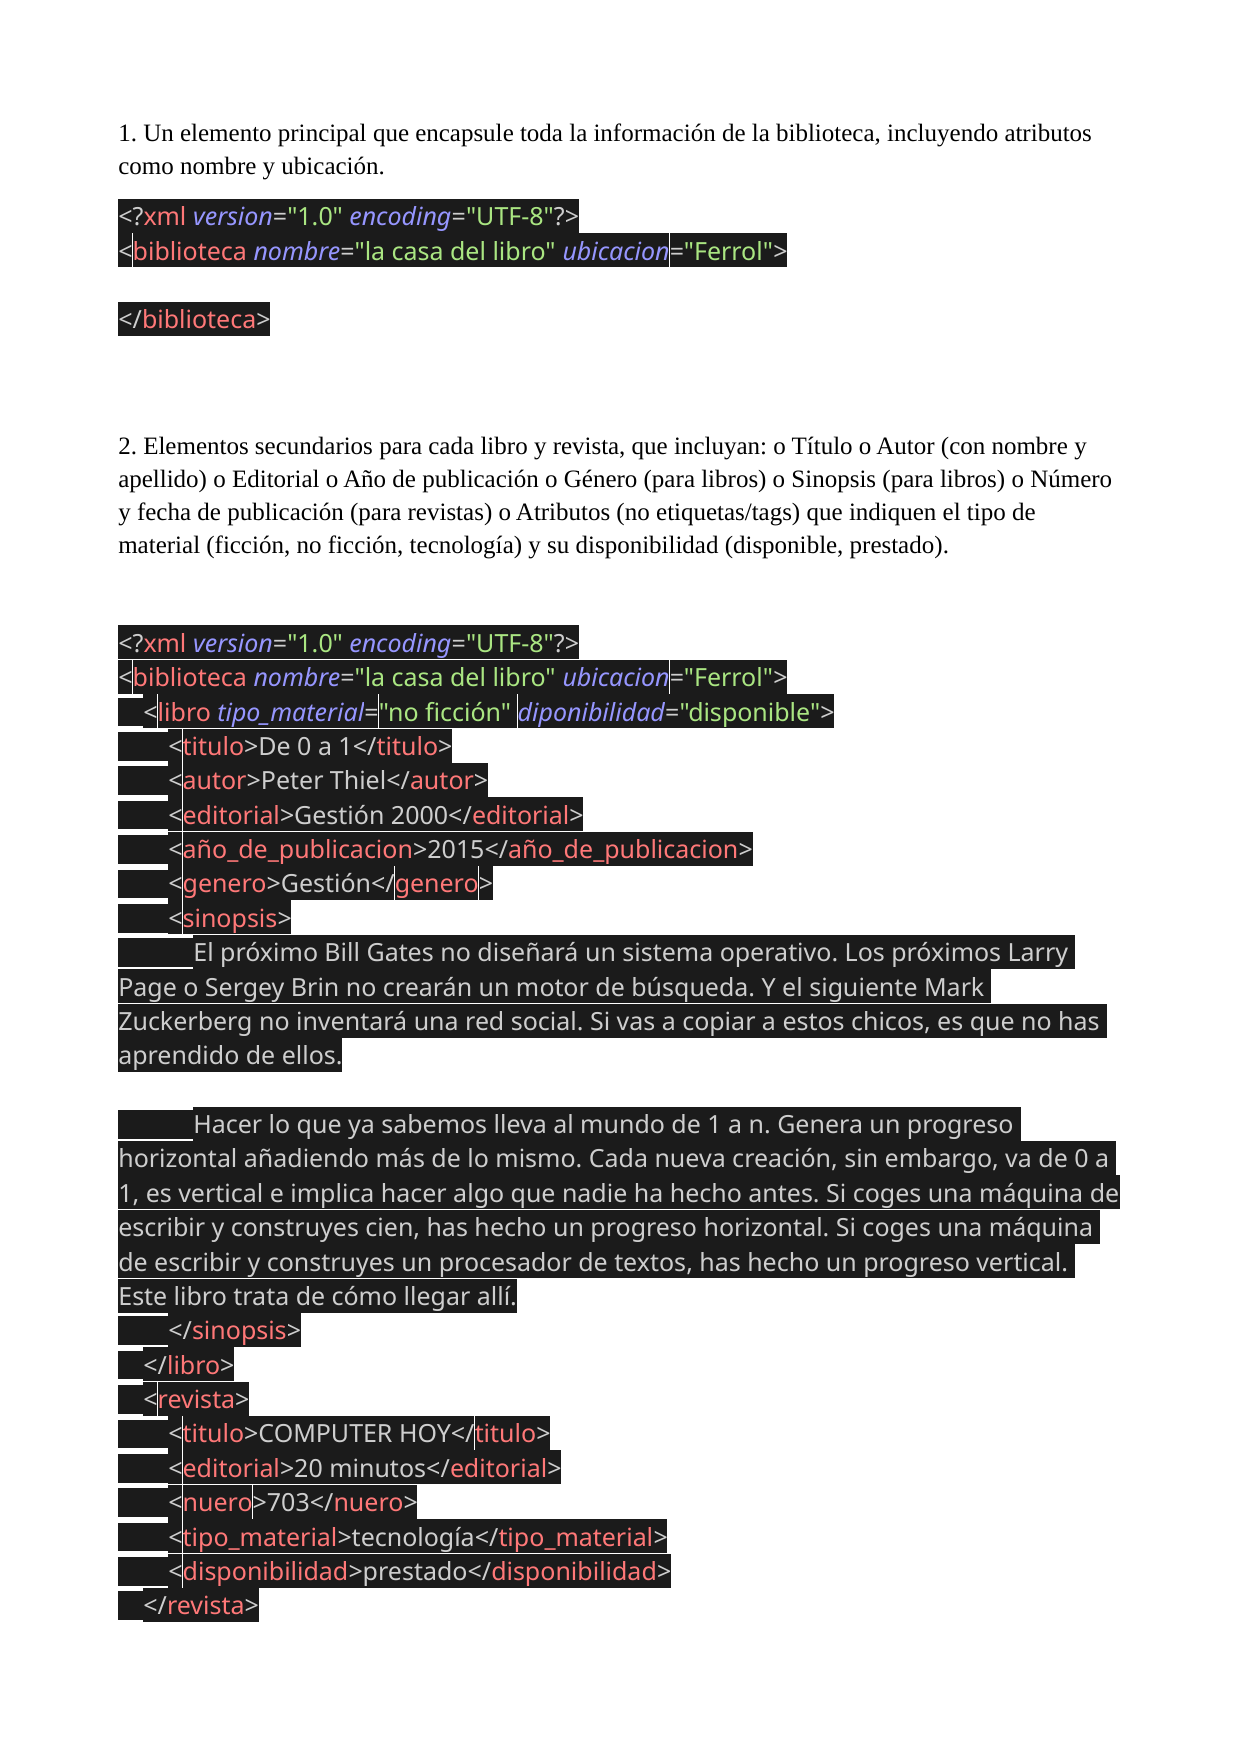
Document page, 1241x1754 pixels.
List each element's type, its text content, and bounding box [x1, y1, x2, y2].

text <titulo>De 0 a 1</titulo> [118, 728, 1122, 763]
text Hacer lo que ya sabemos lleva al mundo de 1 a n. Genera un progreso horizontal añadiendo más de lo mismo. Cada nueva creación, sin embargo, va de 0 a 1, es vertical e implica hacer algo que nadie ha hecho antes. Si coges una máquina de escribir y construyes cien, has hecho un progreso horizontal. Si coges una máquina de escribir y construyes un procesador de textos, has hecho un progreso vertical. Este libro trata de cómo llegar allí. [118, 1106, 1122, 1313]
text <disponibilidad>prestado</disponibilidad> [118, 1553, 1122, 1588]
text <editorial>20 minutos</editorial> [118, 1450, 1122, 1484]
text <tipo_material>tecnología</tipo_material> [118, 1519, 1122, 1553]
text <sinopsis> [118, 900, 1122, 934]
text El próximo Bill Gates no diseñará un sistema operativo. Los próximos Larry Page o Sergey Brin no crearán un motor de búsqueda. Y el siguiente Mark Zuckerberg no inventará una red social. Si vas a copiar a estos chicos, es que no has aprendido de ellos. [118, 934, 1122, 1072]
text 1. Un elemento principal que encapsule toda la información de la biblioteca, incluyendo atributos como nombre y ubicación. [118, 118, 1122, 180]
text <libro tipo_material="no ficción" diponibilidad="disponible"> [118, 694, 1122, 728]
text <nuero>703</nuero> [118, 1484, 1122, 1519]
text <año_de_publicacion>2015</año_de_publicacion> [118, 831, 1122, 866]
text <autor>Peter Thiel</autor> [118, 763, 1122, 797]
text </libro> [118, 1347, 1122, 1381]
text <?xml version="1.0" encoding="UTF-8"?> [118, 199, 1122, 233]
text <biblioteca nombre="la casa del libro" ubicacion="Ferrol"> [118, 659, 1122, 694]
text </revista> [118, 1588, 1122, 1622]
text 2. Elementos secundarios para cada libro y revista, que incluyan: o Título o Autor (con nombre y apellido) o Editorial o Año de publicación o Género (para libros) o Sinopsis (para libros) o Número y fecha de publicación (para revistas) o Atributos (no etiquetas/tags) que indiquen el tipo de material (ficción, no ficción, tecnología) y su disponibilidad (disponible, prestado). [118, 431, 1122, 559]
text <revista> [118, 1381, 1122, 1416]
text <titulo>COMPUTER HOY</titulo> [118, 1416, 1122, 1450]
text <biblioteca nombre="la casa del libro" ubicacion="Ferrol"> [118, 233, 1122, 267]
text </biblioteca> [118, 302, 1122, 336]
text <editorial>Gestión 2000</editorial> [118, 797, 1122, 831]
text </sinopsis> [118, 1313, 1122, 1347]
text <genero>Gestión</genero> [118, 866, 1122, 900]
text <?xml version="1.0" encoding="UTF-8"?> [118, 625, 1122, 659]
